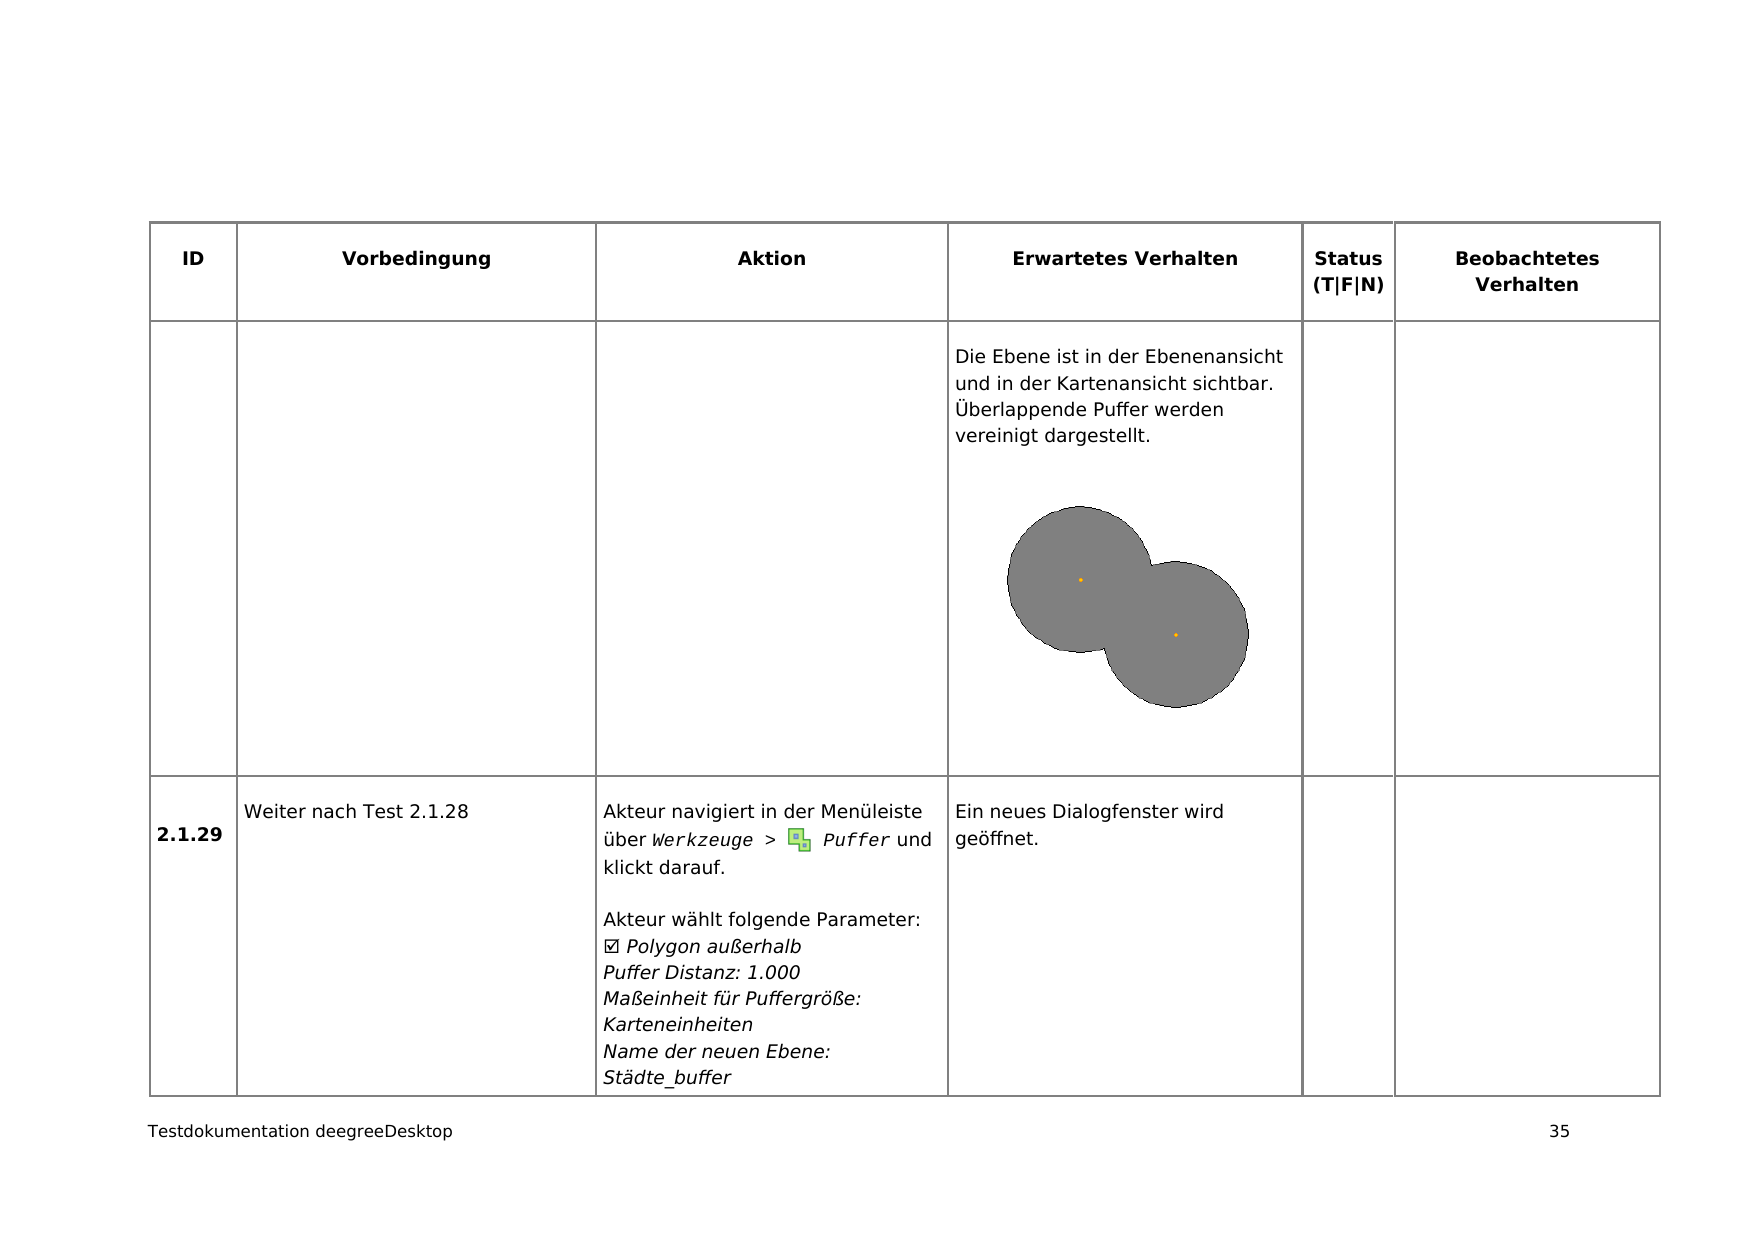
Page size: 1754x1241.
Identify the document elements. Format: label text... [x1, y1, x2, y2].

table_header Aktion [597, 224, 947, 320]
table_header Beobachtetes Verhalten [1396, 224, 1659, 320]
table_cell [238, 322, 595, 775]
table_cell Ein neues Dialogfenster wird geöffnet. [949, 777, 1301, 1095]
table_cell [151, 777, 236, 1095]
table_cell [949, 725, 1301, 775]
table_cell [1396, 322, 1659, 775]
table_header ID [151, 224, 236, 320]
table_header Vorbedingung [238, 224, 595, 320]
table_cell [1304, 777, 1393, 1095]
table_header Erwartetes Verhalten [949, 224, 1301, 320]
table_cell Die Ebene ist in der Ebenenansicht und in der Kartenansicht sichtbar. Überlappende Puffer werden vereinigt dargestellt. [949, 322, 1301, 724]
picture [978, 496, 1272, 725]
table_cell [1304, 322, 1393, 775]
table_cell Weiter nach Test 2.1.28 [238, 777, 595, 1095]
picture [787, 827, 812, 853]
table_cell [597, 322, 947, 775]
table_cell [1396, 777, 1659, 1095]
table_cell Akteur navigiert in der Menüleiste über Werkzeuge > Puffer und klickt darauf. Akteur wählt folgende Parameter:  Polygon außerhalb Puffer Distanz: 1.000 Maßeinheit für Puffergröße: Karteneinheiten Name der neuen Ebene: Städte_buffer [597, 777, 947, 1095]
table_cell [151, 322, 236, 775]
table_header Status (T|F|N) [1304, 224, 1393, 320]
